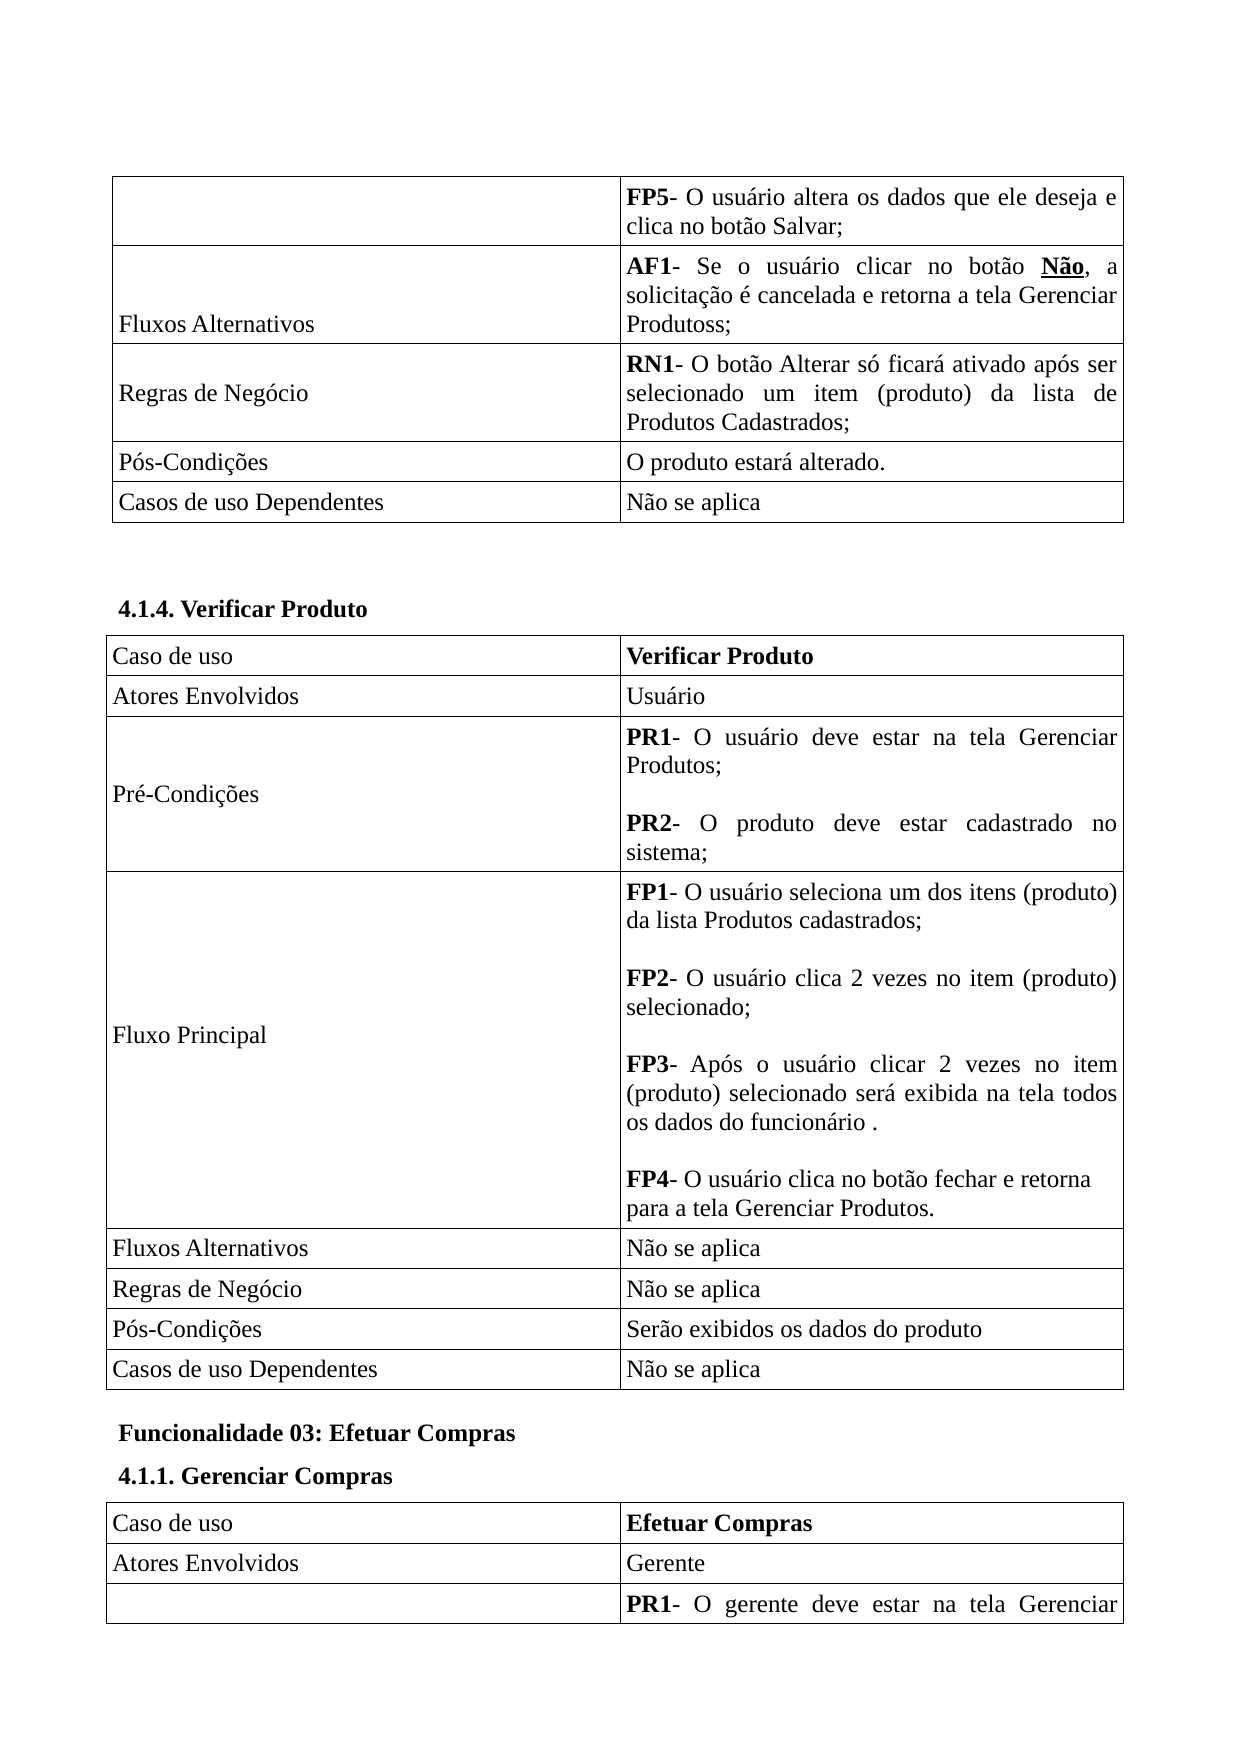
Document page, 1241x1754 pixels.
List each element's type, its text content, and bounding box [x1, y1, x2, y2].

table_cell Fluxo Principal [107, 872, 620, 1228]
table_cell Não se aplica [621, 1229, 1123, 1268]
table_cell Atores Envolvidos [107, 1544, 620, 1583]
table_cell FP1- O usuário seleciona um dos itens (produto) da lista Produtos cadastrados; FP2- O usuário clica 2 vezes no item (produto) selecionado; FP3- Após o usuário clicar 2 vezes no item (produto) selecionado será exibida na tela todos os dados do funcionário . FP4- O usuário clica no botão fechar e retorna para a tela Gerenciar Produtos. [621, 872, 1123, 1228]
table_cell Não se aplica [621, 1350, 1123, 1389]
table_cell Atores Envolvidos [107, 676, 620, 716]
table_cell Regras de Negócio [107, 1269, 620, 1308]
table_cell Gerente [621, 1544, 1123, 1583]
table_cell Pós-Condições [113, 442, 620, 481]
table_cell Fluxos Alternativos [107, 1229, 620, 1268]
table_cell O produto estará alterado. [621, 442, 1123, 481]
table_cell Não se aplica [621, 1269, 1123, 1308]
subtitle 4.1.1. Gerenciar Compras [118, 1461, 1122, 1490]
table_header Caso de uso [107, 636, 620, 675]
table_header Caso de uso [107, 1503, 620, 1543]
table_cell Usuário [621, 676, 1123, 716]
table_cell Regras de Negócio [113, 344, 620, 441]
table_header Efetuar Compras [621, 1503, 1123, 1543]
table_cell PR1- O usuário deve estar na tela Gerenciar Produtos; PR2- O produto deve estar cadastrado no sistema; [621, 717, 1123, 871]
subtitle 4.1.4. Verificar Produto [118, 594, 1122, 623]
table_cell PR1- O gerente deve estar na tela Gerenciar [621, 1584, 1123, 1623]
table_cell [113, 177, 620, 245]
table_cell Casos de uso Dependentes [107, 1350, 620, 1389]
text Funcionalidade 03: Efetuar Compras [118, 1418, 1122, 1446]
table_header Verificar Produto [621, 636, 1123, 675]
table_cell Pós-Condições [107, 1309, 620, 1348]
table_cell [107, 1584, 620, 1623]
table_cell Fluxos Alternativos [113, 246, 620, 343]
table_cell FP5- O usuário altera os dados que ele deseja e clica no botão Salvar; [621, 177, 1123, 245]
table_cell Casos de uso Dependentes [113, 482, 620, 522]
table_cell Não se aplica [621, 482, 1123, 522]
table_cell Pré-Condições [107, 717, 620, 871]
table_cell RN1- O botão Alterar só ficará ativado após ser selecionado um item (produto) da lista de Produtos Cadastrados; [621, 344, 1123, 441]
table_cell AF1- Se o usuário clicar no botão Não, a solicitação é cancelada e retorna a tela Gerenciar Produtoss; [621, 246, 1123, 343]
table_cell Serão exibidos os dados do produto [621, 1309, 1123, 1348]
